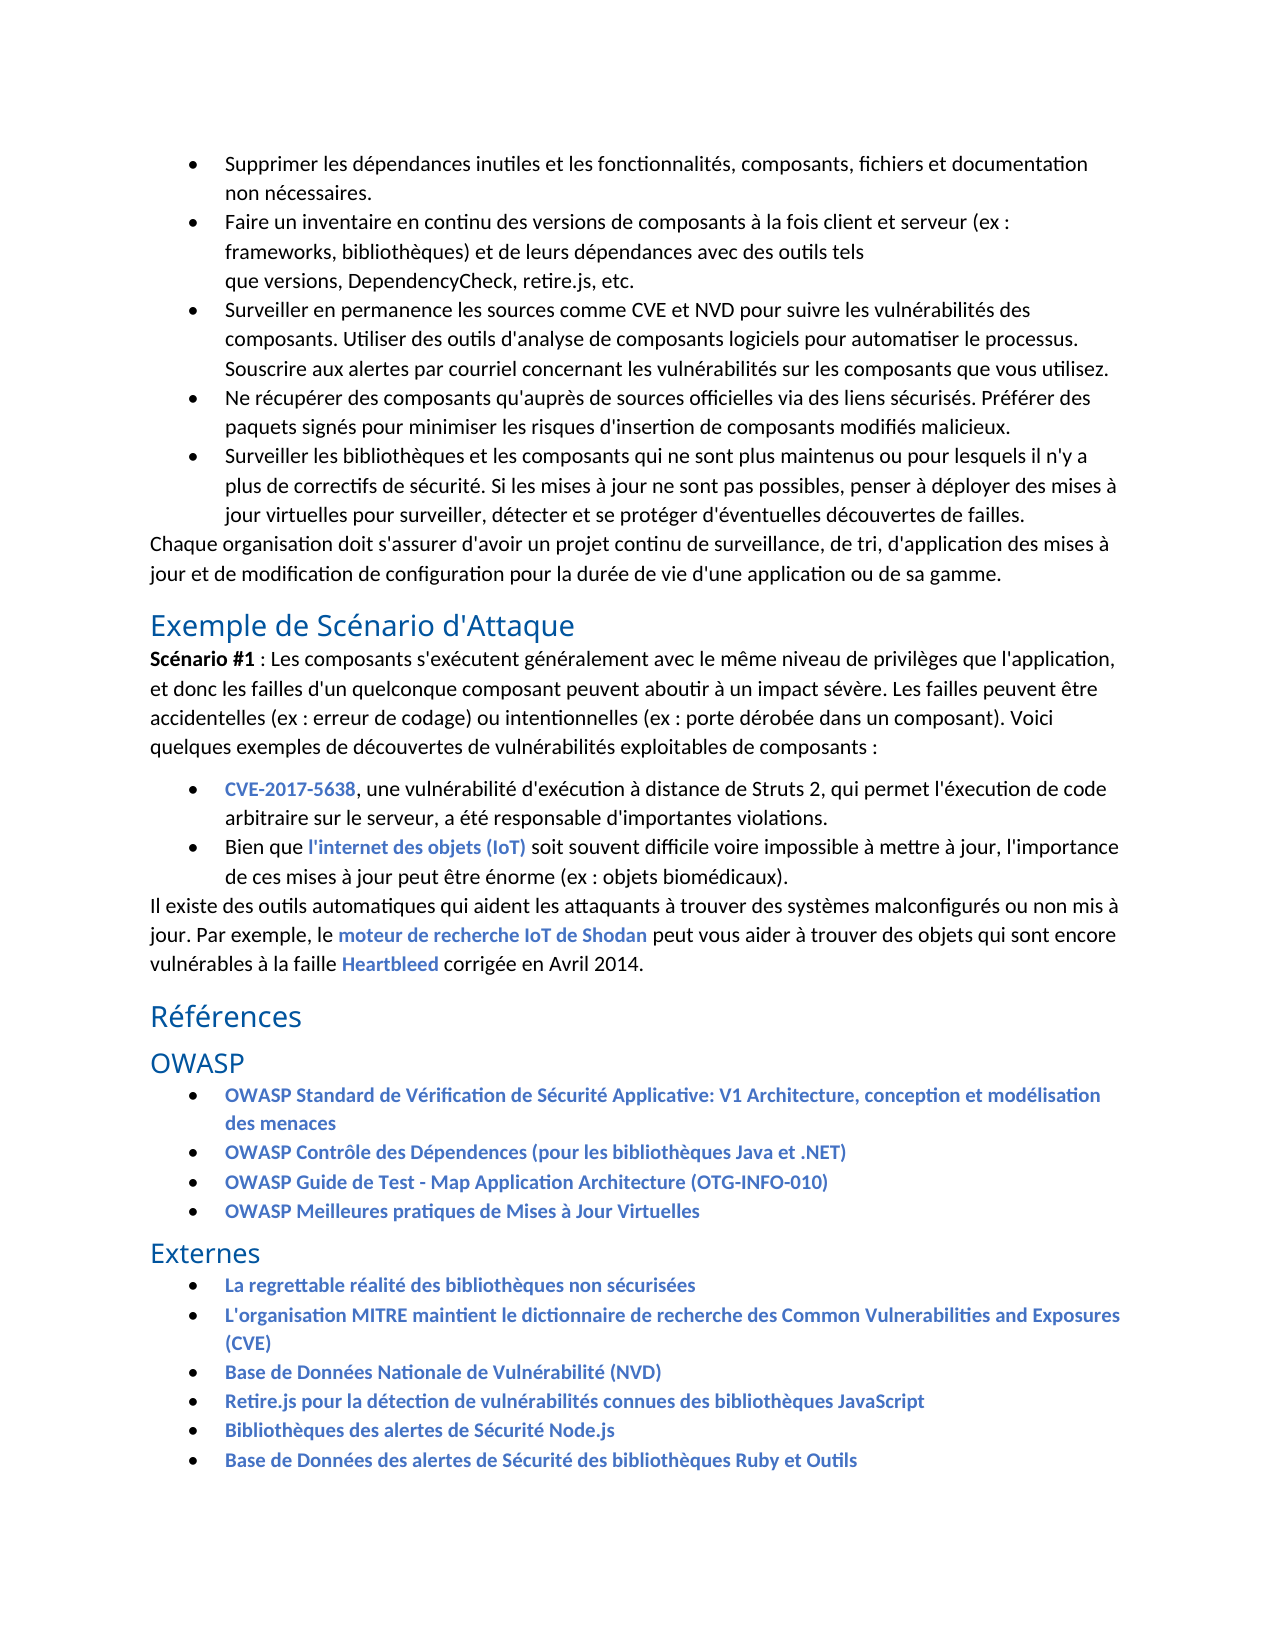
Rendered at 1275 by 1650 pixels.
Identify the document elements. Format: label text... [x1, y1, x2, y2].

subtitle Références [150, 997, 1125, 1036]
list Supprimer les dépendances inutiles et les fonctionnalités, composants, fichiers et documentation non nécessaires. [187, 150, 1125, 206]
list Surveiller en permanence les sources comme CVE et NVD pour suivre les vulnérabilités des composants. Utiliser des outils d'analyse de composants logiciels pour automatiser le processus. Souscrire aux alertes par courriel concernant les vulnérabilités sur les composants que vous utilisez. [187, 296, 1125, 382]
list Bien que l'internet des objets (IoT) soit souvent difficile voire impossible à mettre à jour, l'importance de ces mises à jour peut être énorme (ex : objets biomédicaux). [187, 833, 1125, 889]
list Bibliothèques des alertes de Sécurité Node.js [187, 1416, 1125, 1443]
text Il existe des outils automatiques qui aident les attaquants à trouver des systèmes malconfigurés ou non mis à jour. Par exemple, le moteur de recherche IoT de Shodan peut vous aider à trouver des objets qui sont encore vulnérables à la faille Heartbleed corrigée en Avril 2014. [150, 892, 1125, 977]
text Scénario #1 : Les composants s'exécutent généralement avec le même niveau de privilèges que l'application, et donc les failles d'un quelconque composant peuvent aboutir à un impact sévère. Les failles peuvent être accidentelles (ex : erreur de codage) ou intentionnelles (ex : porte dérobée dans un composant). Voici quelques exemples de découvertes de vulnérabilités exploitables de composants : [150, 645, 1125, 760]
list Base de Données Nationale de Vulnérabilité (NVD) [187, 1358, 1125, 1384]
list OWASP Guide de Test - Map Application Architecture (OTG-INFO-010) [187, 1168, 1125, 1194]
list CVE-2017-5638, une vulnérabilité d'exécution à distance de Struts 2, qui permet l'éxecution de code arbitraire sur le serveur, a été responsable d'importantes violations. [187, 775, 1125, 831]
list OWASP Standard de Vérification de Sécurité Applicative: V1 Architecture, conception et modélisation des menaces [187, 1081, 1125, 1136]
list Surveiller les bibliothèques et les composants qui ne sont plus maintenus ou pour lesquels il n'y a plus de correctifs de sécurité. Si les mises à jour ne sont pas possibles, penser à déployer des mises à jour virtuelles pour surveiller, détecter et se protéger d'éventuelles découvertes de failles. [187, 443, 1125, 528]
subtitle Externes [150, 1235, 1125, 1272]
text Chaque organisation doit s'assurer d'avoir un projet continu de surveillance, de tri, d'application des mises à jour et de modification de configuration pour la durée de vie d'une application ou de sa gamme. [150, 531, 1125, 586]
list Ne récupérer des composants qu'auprès de sources officielles via des liens sécurisés. Préférer des paquets signés pour minimiser les risques d'insertion de composants modifiés malicieux. [187, 384, 1125, 440]
list Retire.js pour la détection de vulnérabilités connues des bibliothèques JavaScript [187, 1387, 1125, 1414]
list La regrettable réalité des bibliothèques non sécurisées [187, 1272, 1125, 1298]
subtitle Exemple de Scénario d'Attaque [150, 606, 1125, 645]
list OWASP Meilleures pratiques de Mises à Jour Virtuelles [187, 1197, 1125, 1224]
list L'organisation MITRE maintient le dictionnaire de recherche des Common Vulnerabilities and Exposures (CVE) [187, 1301, 1125, 1355]
list OWASP Contrôle des Dépendences (pour les bibliothèques Java et .NET) [187, 1138, 1125, 1165]
list Base de Données des alertes de Sécurité des bibliothèques Ruby et Outils [187, 1446, 1125, 1472]
list Faire un inventaire en continu des versions de composants à la fois client et serveur (ex : frameworks, bibliothèques) et de leurs dépendances avec des outils tels que versions, DependencyCheck, retire.js, etc. [187, 208, 1125, 294]
subtitle OWASP [150, 1044, 1125, 1081]
